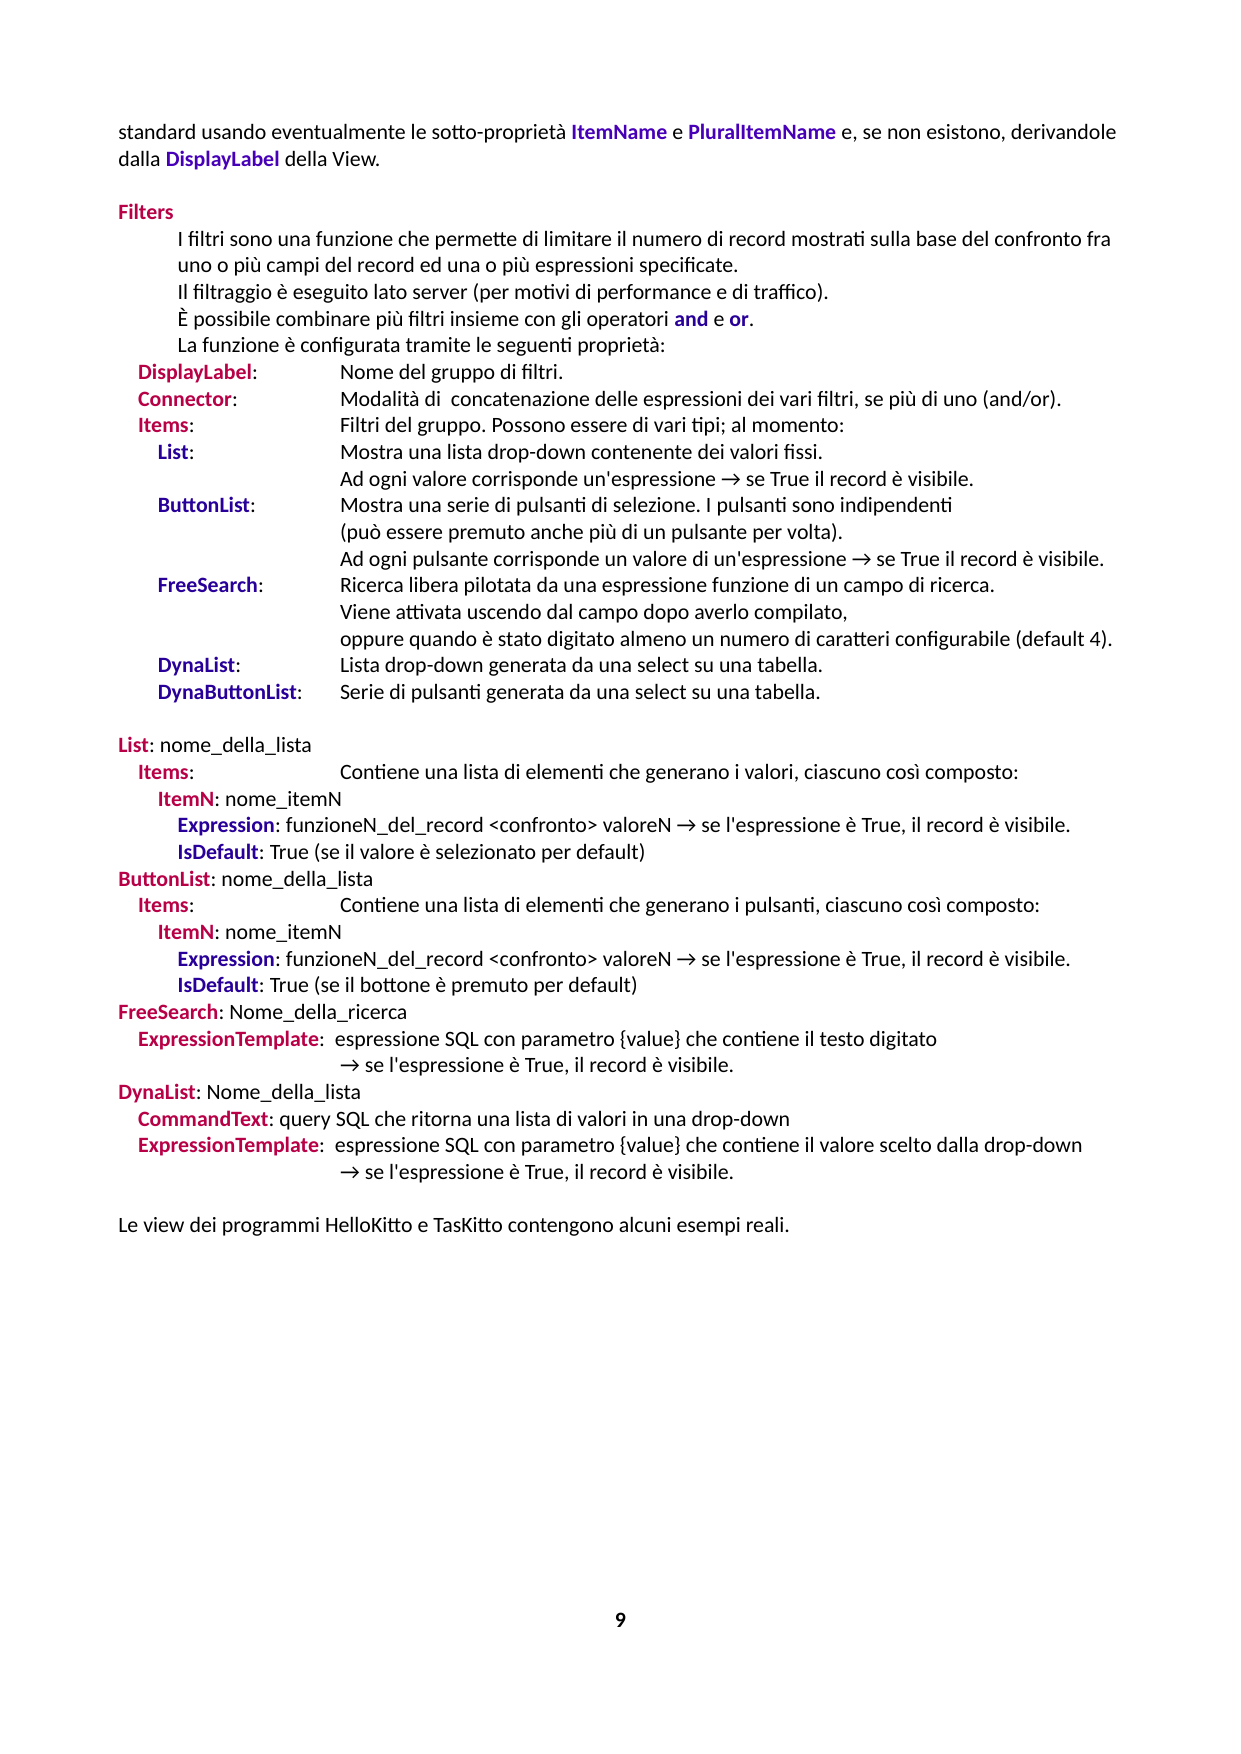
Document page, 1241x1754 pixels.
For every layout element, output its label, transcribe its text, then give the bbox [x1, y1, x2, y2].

text ButtonList: nome_della_lista [118, 865, 1122, 891]
text ExpressionTemplate: espressione SQL con parametro {value} che contiene il testo digitato [118, 1025, 1122, 1051]
text Items: Contiene una lista di elementi che generano i pulsanti, ciascuno così composto: [118, 891, 1122, 918]
text → se l'espressione è True, il record è visibile. [118, 1158, 1122, 1185]
text ButtonList: Mostra una serie di pulsanti di selezione. I pulsanti sono indipendenti [118, 491, 1122, 518]
text Expression: funzioneN_del_record <confronto> valoreN → se l'espressione è True, il record è visibile. [118, 811, 1122, 838]
text È possibile combinare più filtri insieme con gli operatori and e or. [177, 305, 1122, 331]
text FreeSearch: Ricerca libera pilotata da una espressione funzione di un campo di ricerca. [118, 571, 1122, 598]
text List: Mostra una lista drop-down contenente dei valori fissi. [118, 438, 1122, 465]
text DynaList: Nome_della_lista [118, 1078, 1122, 1105]
text Connector: Modalità di concatenazione delle espressioni dei vari filtri, se più di uno (and/or). [118, 385, 1122, 411]
text Viene attivata uscendo dal campo dopo averlo compilato, oppure quando è stato digitato almeno un numero di caratteri configurabile (default 4). [118, 598, 1122, 651]
text ExpressionTemplate: espressione SQL con parametro {value} che contiene il valore scelto dalla drop-down [118, 1131, 1122, 1158]
text IsDefault: True (se il bottone è premuto per default) [118, 971, 1122, 998]
text DynaButtonList: Serie di pulsanti generata da una select su una tabella. [118, 678, 1122, 705]
text La funzione è configurata tramite le seguenti proprietà: [177, 331, 1122, 358]
text Items: Filtri del gruppo. Possono essere di vari tipi; al momento: [118, 411, 1122, 438]
text standard usando eventualmente le sotto-proprietà ItemName e PluralItemName e, se non esistono, derivandole dalla DisplayLabel della View. [118, 118, 1122, 171]
text Expression: funzioneN_del_record <confronto> valoreN → se l'espressione è True, il record è visibile. [118, 945, 1122, 971]
text Items: Contiene una lista di elementi che generano i valori, ciascuno così composto: [118, 758, 1122, 785]
text Filters [118, 198, 1122, 225]
text Le view dei programmi HelloKitto e TasKitto contengono alcuni esempi reali. [118, 1211, 1122, 1238]
text FreeSearch: Nome_della_ricerca [118, 998, 1122, 1025]
text DynaList: Lista drop-down generata da una select su una tabella. [118, 651, 1122, 678]
text Ad ogni pulsante corrisponde un valore di un'espressione → se True il record è visibile. [118, 545, 1122, 571]
text ItemN: nome_itemN [118, 918, 1122, 945]
text DisplayLabel: Nome del gruppo di filtri. [118, 358, 1122, 385]
text IsDefault: True (se il valore è selezionato per default) [118, 838, 1122, 865]
text CommandText: query SQL che ritorna una lista di valori in una drop-down [118, 1105, 1122, 1131]
text ItemN: nome_itemN [118, 785, 1122, 811]
text Ad ogni valore corrisponde un'espressione → se True il record è visibile. [118, 465, 1122, 491]
text (può essere premuto anche più di un pulsante per volta). [118, 518, 1122, 545]
text I filtri sono una funzione che permette di limitare il numero di record mostrati sulla base del confronto fra uno o più campi del record ed una o più espressioni specificate. [177, 225, 1122, 278]
text → se l'espressione è True, il record è visibile. [118, 1051, 1122, 1078]
text Il filtraggio è eseguito lato server (per motivi di performance e di traffico). [177, 278, 1122, 305]
text List: nome_della_lista [118, 731, 1122, 758]
